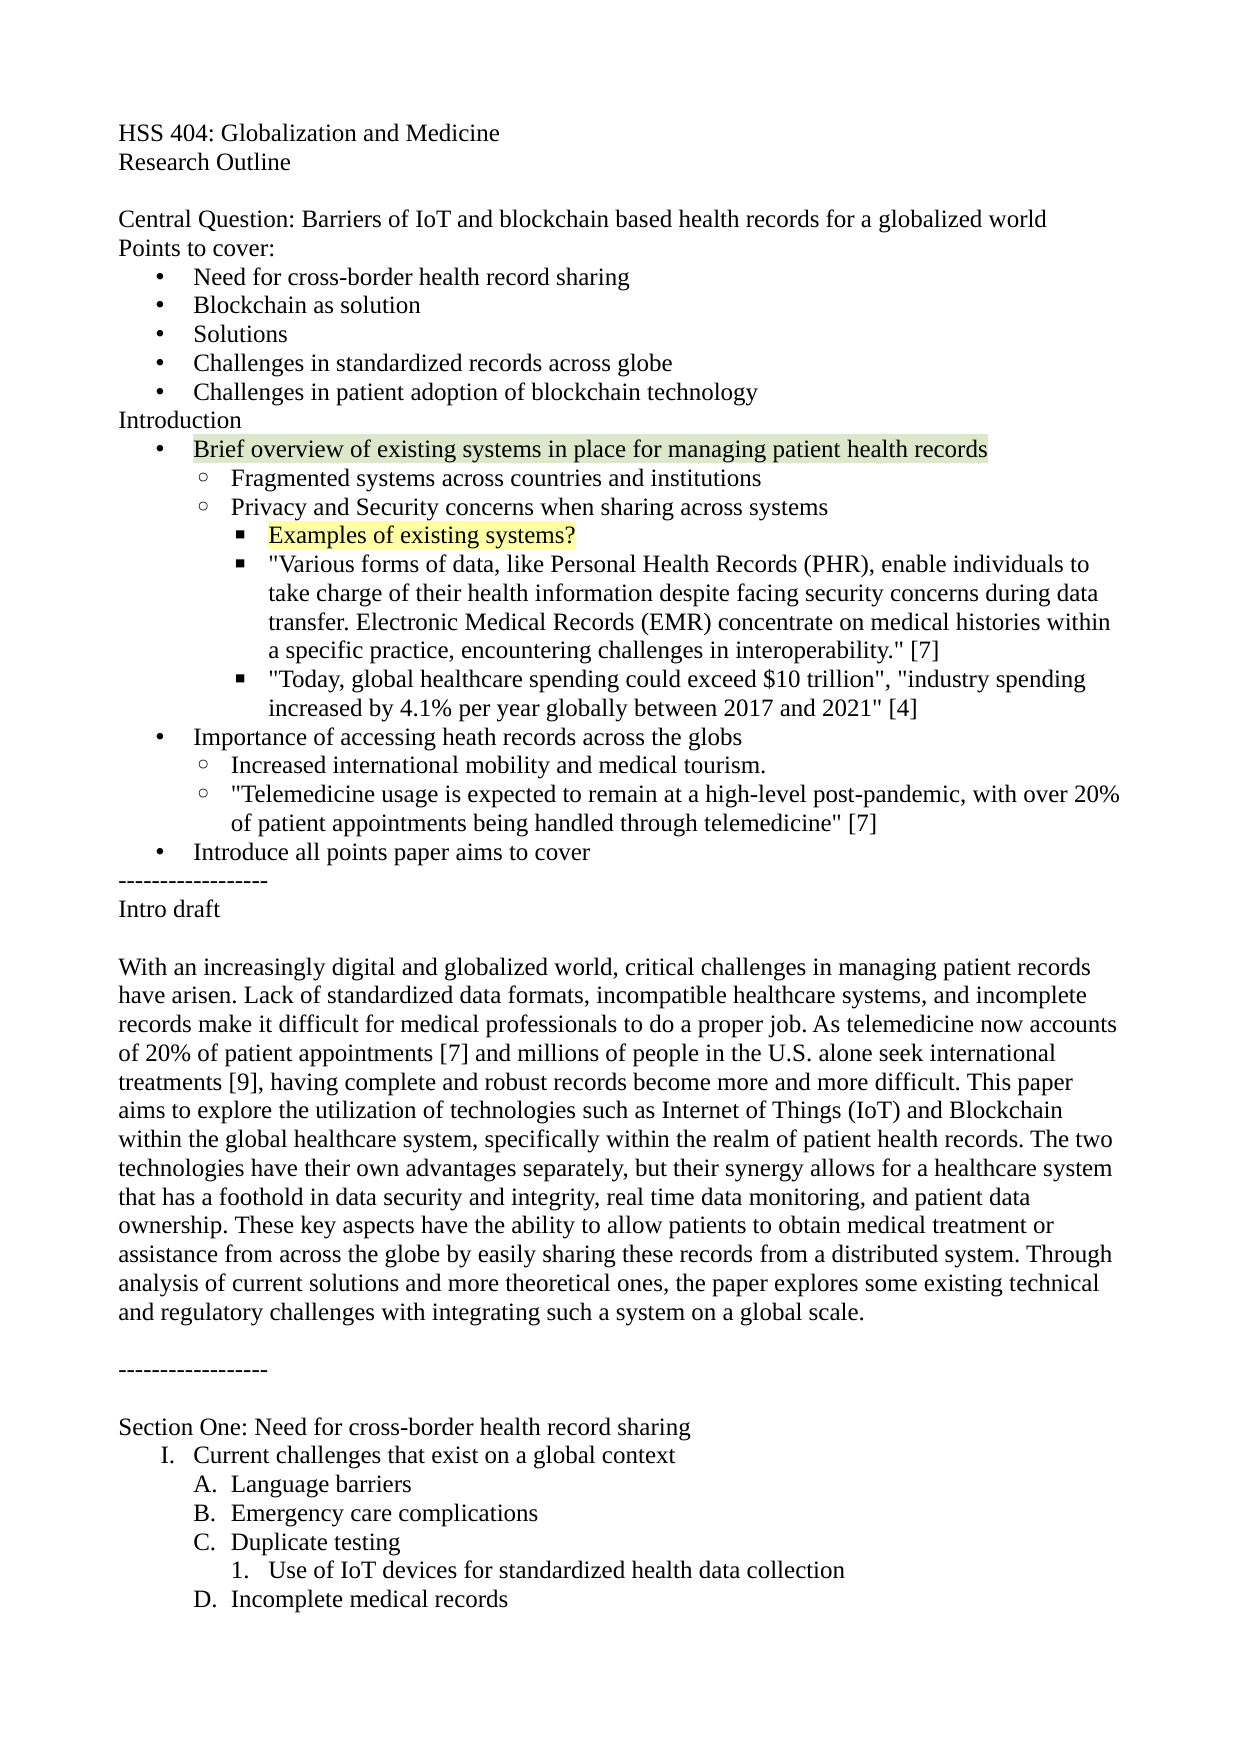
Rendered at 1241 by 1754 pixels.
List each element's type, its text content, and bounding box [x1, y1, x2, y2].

text ------------------ [118, 1354, 1122, 1383]
text HSS 404: Globalization and Medicine [118, 118, 1122, 147]
list "Telemedicine usage is expected to remain at a high-level post-pandemic, with over 20% of patient appointments being handled through telemedicine" [7] [193, 779, 1122, 837]
text Section One: Need for cross-border health record sharing [118, 1412, 1122, 1441]
list Emergency care complications [193, 1498, 1122, 1527]
text ------------------ [118, 866, 1122, 894]
list Use of IoT devices for standardized health data collection [231, 1556, 1122, 1584]
list Solutions [156, 319, 1122, 348]
text With an increasingly digital and globalized world, critical challenges in managing patient records have arisen. Lack of standardized data formats, incompatible healthcare systems, and incomplete records make it difficult for medical professionals to do a proper job. As telemedicine now accounts of 20% of patient appointments [7] and millions of people in the U.S. alone seek international treatments [9], having complete and robust records become more and more difficult. This paper aims to explore the utilization of technologies such as Internet of Things (IoT) and Blockchain within the global healthcare system, specifically within the realm of patient health records. The two technologies have their own advantages separately, but their synergy allows for a healthcare system that has a foothold in data security and integrity, real time data monitoring, and patient data ownership. These key aspects have the ability to allow patients to obtain medical treatment or assistance from across the globe by easily sharing these records from a distributed system. Through analysis of current solutions and more theoretical ones, the paper explores some existing technical and regulatory challenges with integrating such a system on a global scale. [118, 952, 1122, 1326]
list Brief overview of existing systems in place for managing patient health records [156, 434, 1122, 463]
list Examples of existing systems? [231, 521, 1122, 549]
list Duplicate testing [193, 1527, 1122, 1556]
list Increased international mobility and medical tourism. [193, 751, 1122, 779]
list Fragmented systems across countries and institutions [193, 463, 1122, 492]
text Research Outline [118, 147, 1122, 176]
list Incomplete medical records [193, 1584, 1122, 1613]
list Introduce all points paper aims to cover [156, 837, 1122, 866]
text Introduction [118, 406, 1122, 434]
list Importance of accessing heath records across the globs [156, 722, 1122, 751]
list Language barriers [193, 1469, 1122, 1498]
list Privacy and Security concerns when sharing across systems [193, 492, 1122, 521]
list Challenges in standardized records across globe [156, 348, 1122, 377]
list "Various forms of data, like Personal Health Records (PHR), enable individuals to take charge of their health information despite facing security concerns during data transfer. Electronic Medical Records (EMR) concentrate on medical histories within a specific practice, encountering challenges in interoperability." [7] [231, 549, 1122, 664]
list "Today, global healthcare spending could exceed $10 trillion", "industry spending increased by 4.1% per year globally between 2017 and 2021" [4] [231, 664, 1122, 722]
text Points to cover: [118, 233, 1122, 262]
list Need for cross-border health record sharing [156, 262, 1122, 291]
list Blockchain as solution [156, 291, 1122, 319]
list Challenges in patient adoption of blockchain technology [156, 377, 1122, 406]
text Intro draft [118, 894, 1122, 923]
text Central Question: Barriers of IoT and blockchain based health records for a globalized world [118, 204, 1122, 233]
list Current challenges that exist on a global context [175, 1441, 1122, 1469]
